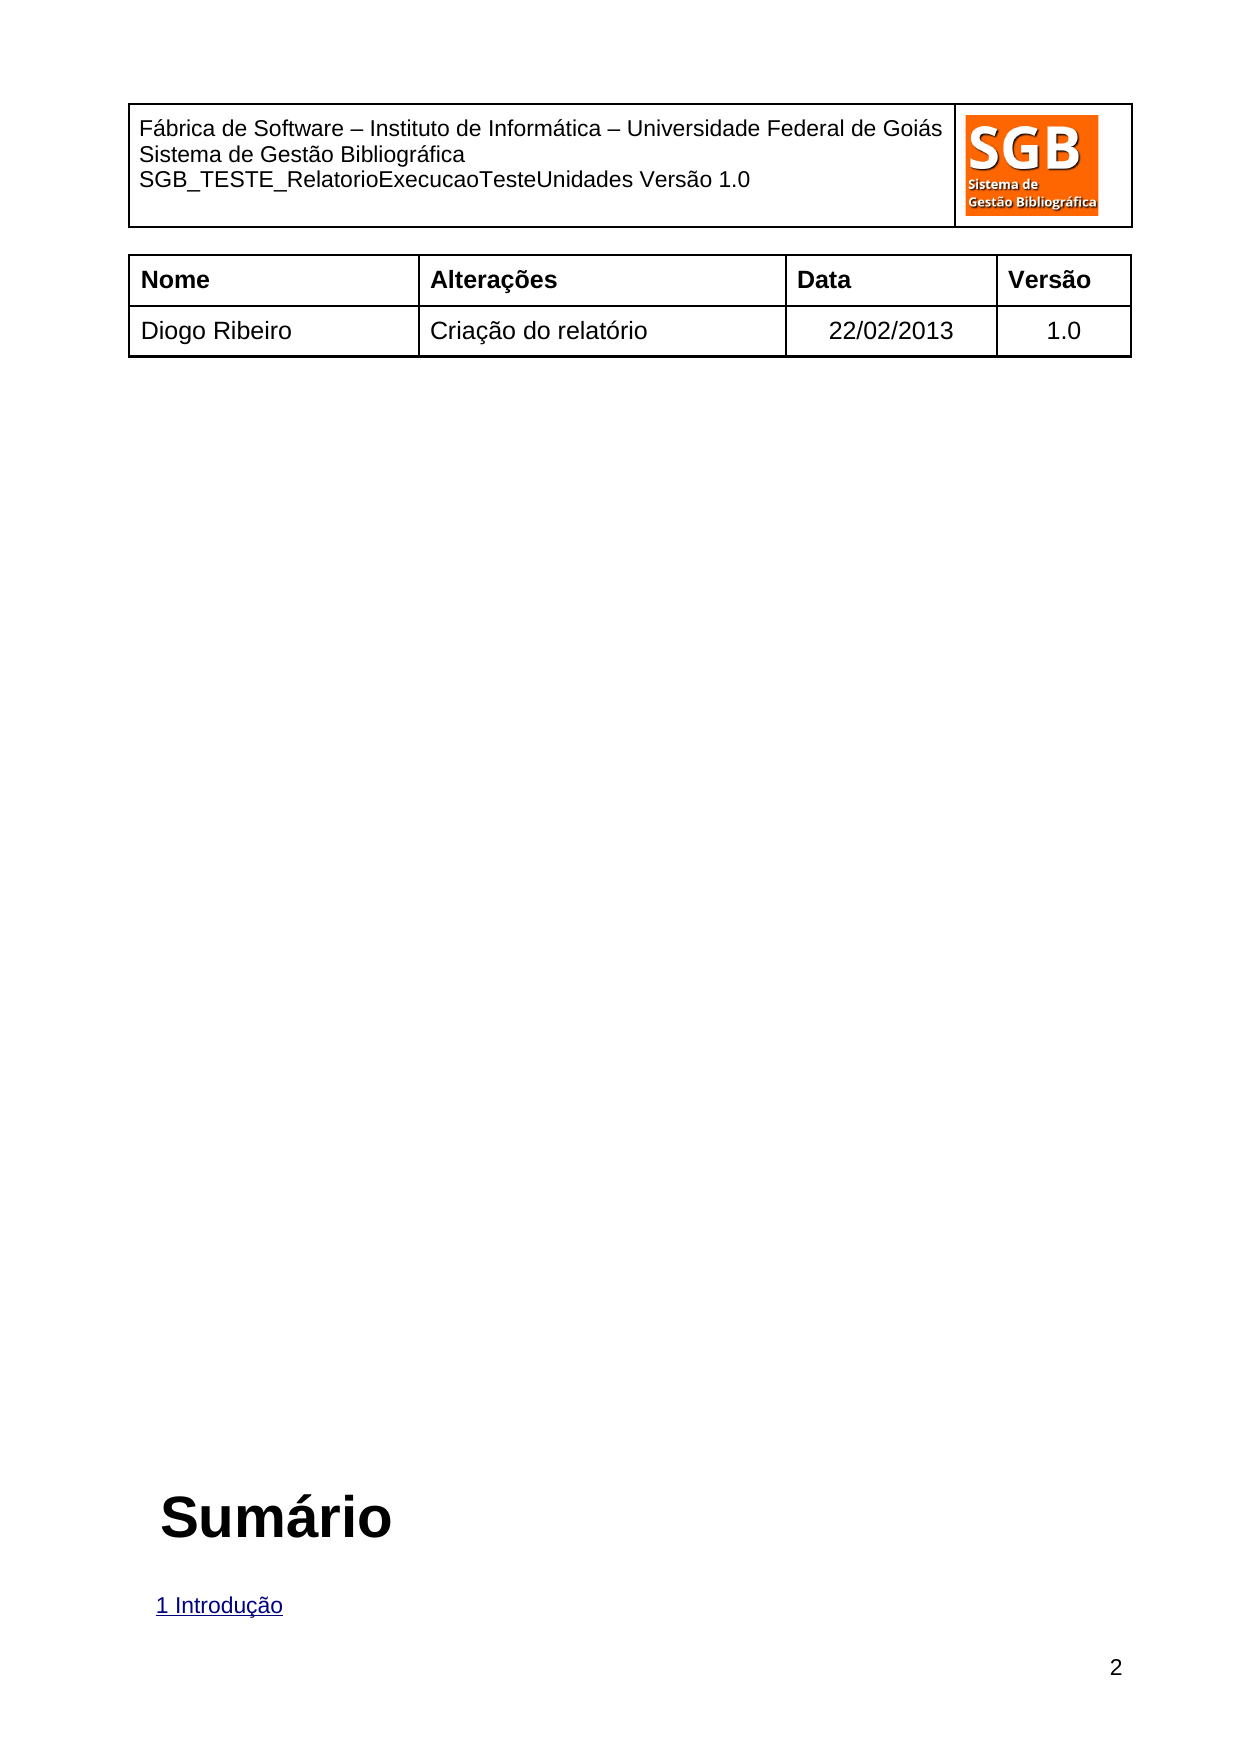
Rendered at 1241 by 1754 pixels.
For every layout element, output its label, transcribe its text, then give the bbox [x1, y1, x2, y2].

table_cell 22/02/2013 [787, 307, 996, 355]
table_cell Diogo Ribeiro [130, 307, 418, 355]
table_cell 1.0 [998, 307, 1130, 355]
table_header Data [787, 256, 996, 304]
table_cell Criação do relatório [420, 307, 785, 355]
picture [965, 115, 1099, 216]
table_header Alterações [420, 256, 785, 304]
text 1 Introdução [156, 1593, 1122, 1618]
text Sumário [160, 1485, 1122, 1550]
table_header Nome [130, 256, 418, 304]
table_header Versão [998, 256, 1130, 304]
